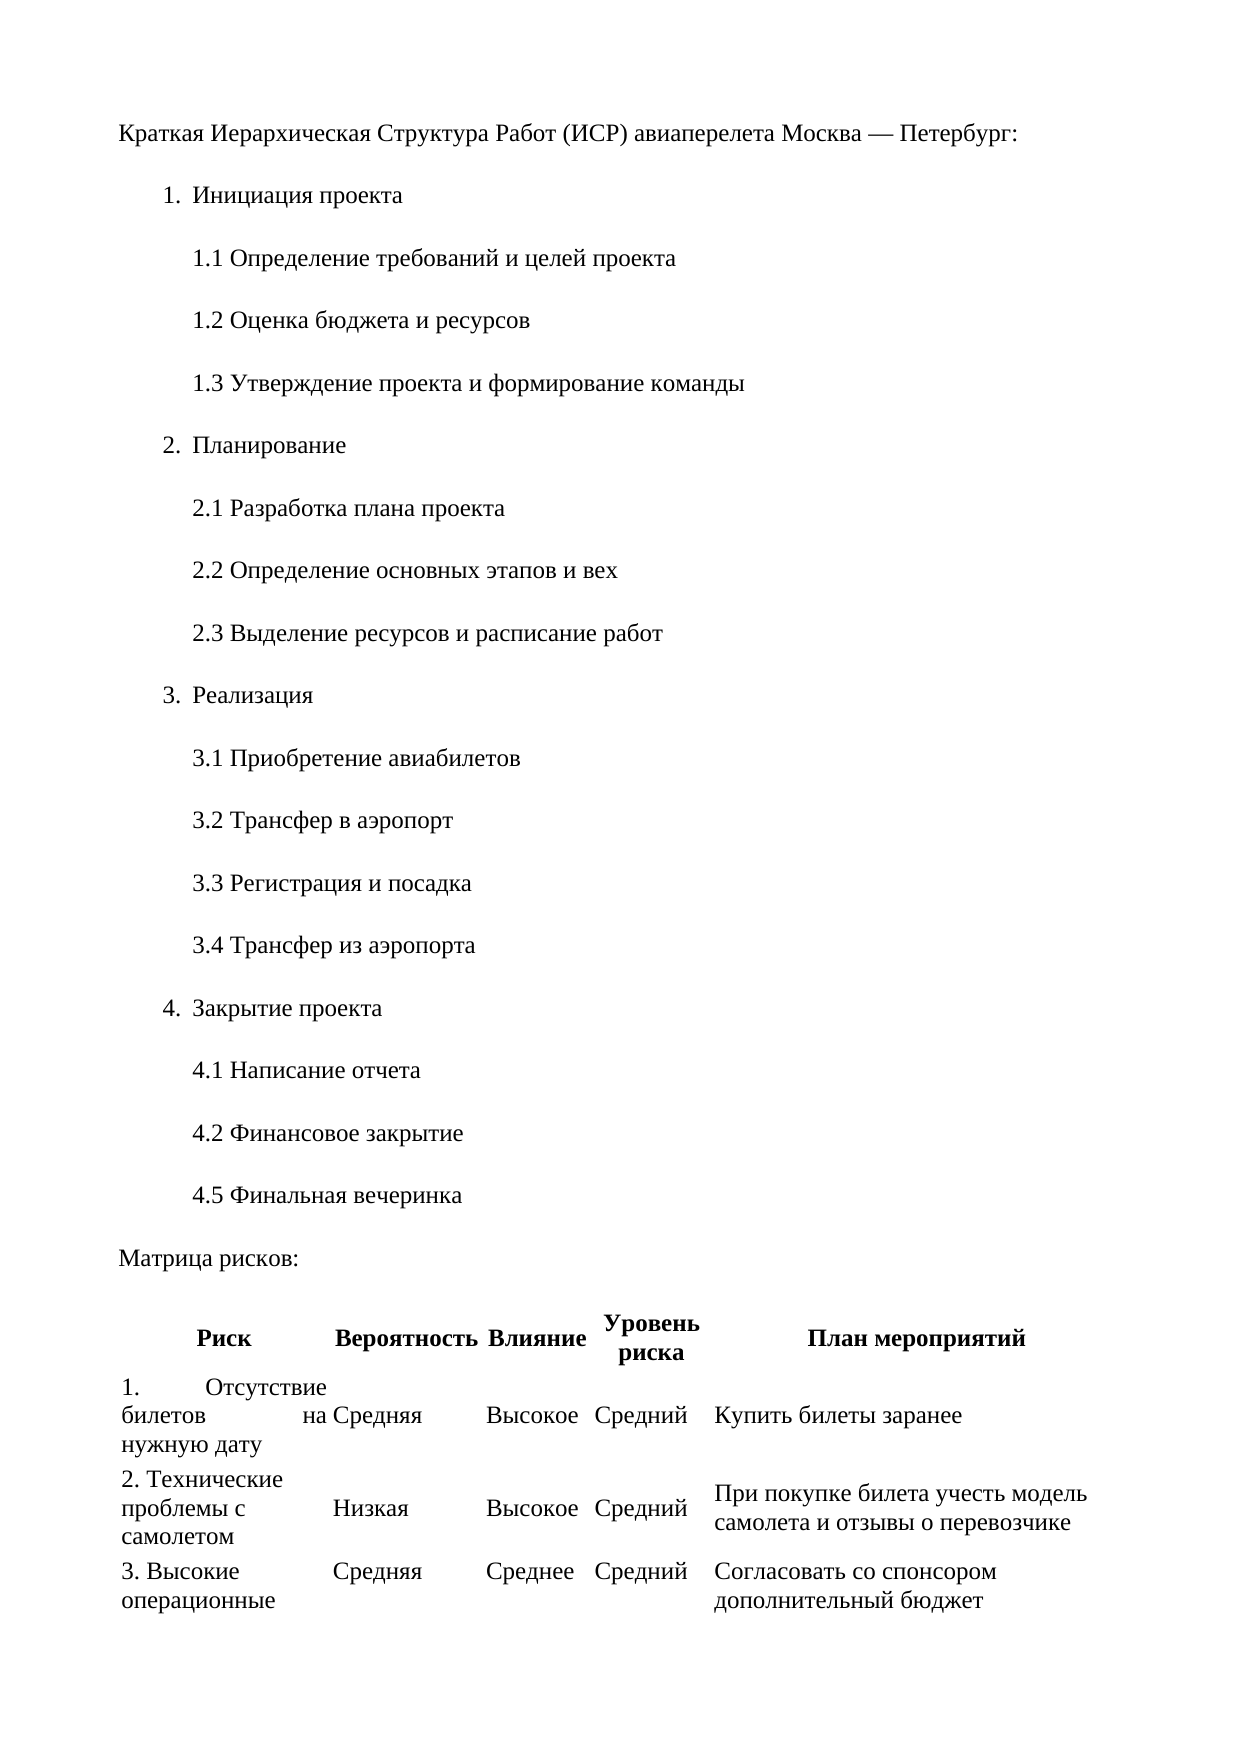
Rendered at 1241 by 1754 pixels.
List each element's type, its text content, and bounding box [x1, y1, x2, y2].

list Планирование [162, 431, 1122, 459]
list 3.3 Регистрация и посадка [162, 868, 1122, 897]
text Матрица рисков: [118, 1243, 1122, 1272]
table_cell Средний [591, 1461, 711, 1553]
list 3.1 Приобретение авиабилетов [162, 743, 1122, 772]
text Краткая Иерархическая Структура Работ (ИСР) авиаперелета Москва — Петербург: [118, 118, 1122, 147]
table_cell Купить билеты заранее [711, 1369, 1122, 1461]
table_cell Средний [591, 1553, 711, 1616]
table_cell Средняя [330, 1553, 483, 1616]
list 2.1 Разработка плана проекта [162, 493, 1122, 522]
table_cell Средний [591, 1369, 711, 1461]
table_cell 3. Высокие операционные [118, 1553, 330, 1616]
list 3.2 Трансфер в аэропорт [162, 806, 1122, 834]
table_cell 1. Отсутствие билетов на нужную дату [118, 1369, 330, 1461]
table_cell При покупке билета учесть модель самолета и отзывы о перевозчике [711, 1461, 1122, 1553]
table_cell 2. Технические проблемы с самолетом [118, 1461, 330, 1553]
table_cell Высокое [483, 1461, 591, 1553]
list Инициация проекта [162, 181, 1122, 209]
list 2.2 Определение основных этапов и вех [162, 556, 1122, 584]
list Закрытие проекта [162, 993, 1122, 1022]
list 1.3 Утверждение проекта и формирование команды [162, 368, 1122, 397]
list 1.2 Оценка бюджета и ресурсов [162, 306, 1122, 334]
list Реализация [162, 681, 1122, 709]
table_header Влияние [483, 1306, 591, 1369]
list 4.5 Финальная вечеринка [162, 1181, 1122, 1209]
list 4.1 Написание отчета [162, 1056, 1122, 1084]
table_cell Низкая [330, 1461, 483, 1553]
table_cell Средняя [330, 1369, 483, 1461]
table_header Вероятность [330, 1306, 483, 1369]
table_header Уровень риска [591, 1306, 711, 1369]
list 3.4 Трансфер из аэропорта [162, 931, 1122, 959]
list 4.2 Финансовое закрытие [162, 1118, 1122, 1147]
table_cell Среднее [483, 1553, 591, 1616]
list 2.3 Выделение ресурсов и расписание работ [162, 618, 1122, 647]
table_header Риск [118, 1306, 330, 1369]
list 1.1 Определение требований и целей проекта [162, 243, 1122, 272]
table_cell Высокое [483, 1369, 591, 1461]
table_cell Согласовать со спонсором дополнительный бюджет [711, 1553, 1122, 1616]
table_header План мероприятий [711, 1306, 1122, 1369]
